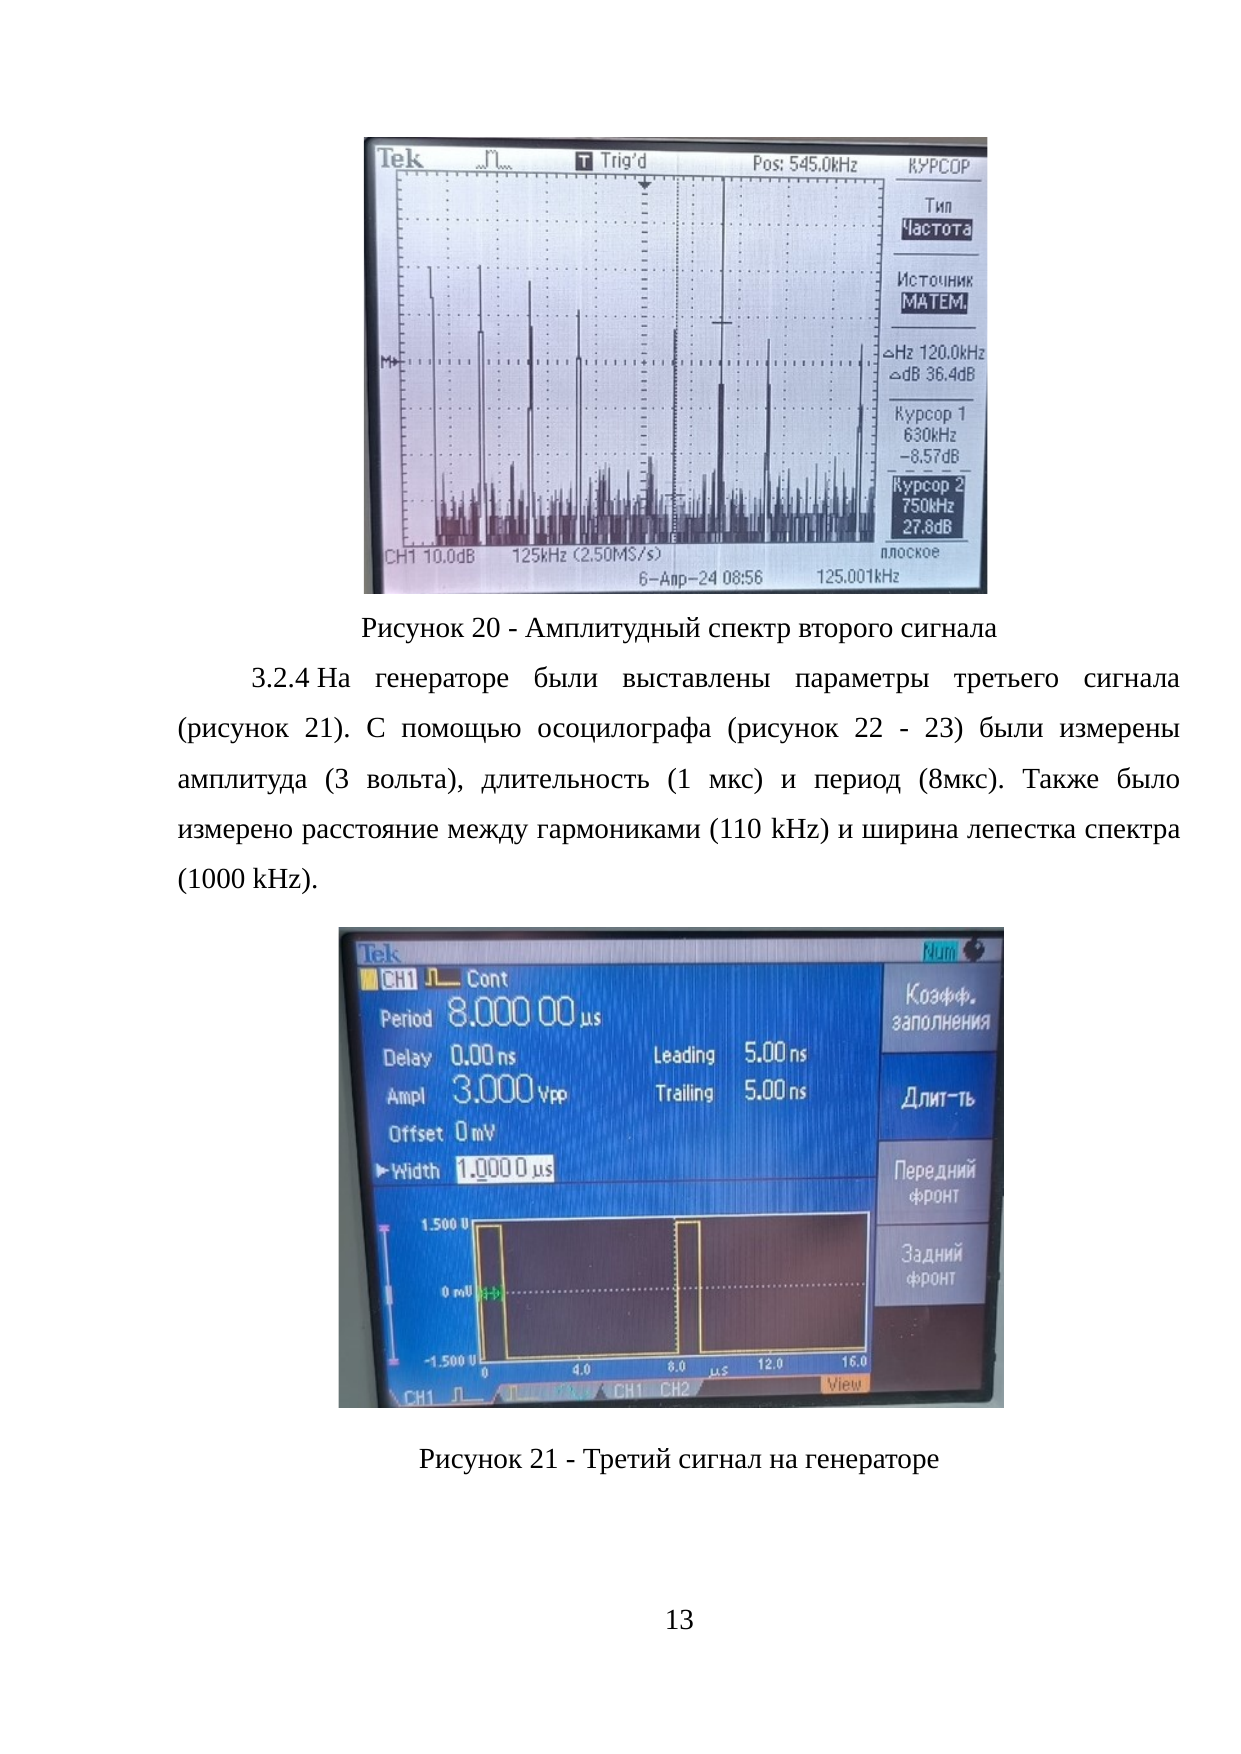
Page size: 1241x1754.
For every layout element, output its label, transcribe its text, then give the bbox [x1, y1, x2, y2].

picture [363, 137, 988, 594]
text Рисунок 21 - Третий сигнал на генераторе [177, 912, 1181, 1475]
picture [338, 927, 1004, 1408]
list На генераторе были выставлены параметры третьего сигнала (рисунок 21). С помощью осоцилографа (рисунок 22 - 23) были измерены амплитуда (3 вольта), длительность (1 мкс) и период (8мкс). Также было измерено расстояние между гармониками (110 kHz) и ширина лепестка спектра (1000 kHz). [177, 660, 1181, 895]
text Рисунок 20 - Амплитудный спектр второго сигнала [177, 118, 1181, 643]
